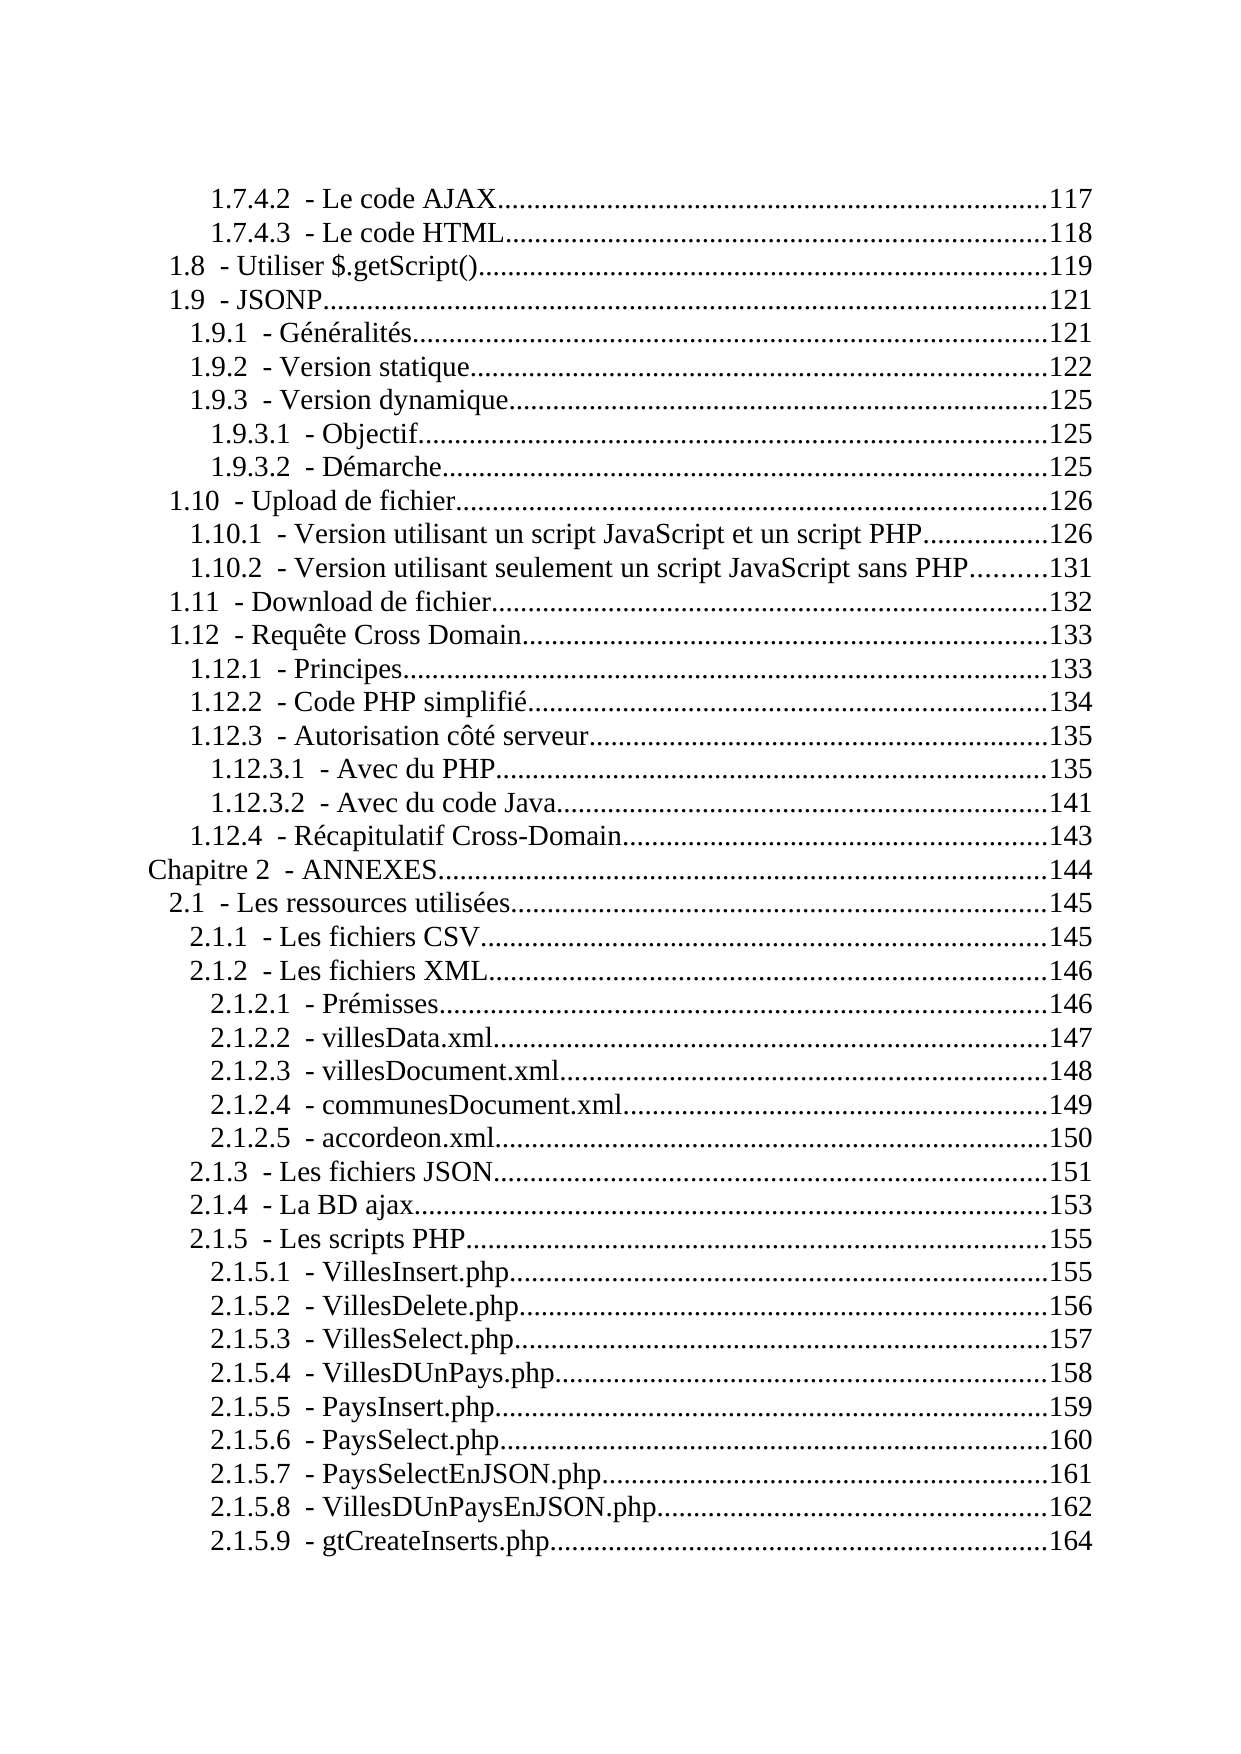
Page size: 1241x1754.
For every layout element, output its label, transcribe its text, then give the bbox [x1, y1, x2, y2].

text 2.1.2.5 - accordeon.xml 150 [210, 1120, 1092, 1154]
text 2.1.2.1 - Prémisses 146 [210, 986, 1092, 1020]
text 2.1.5.9 - gtCreateInserts.php 164 [210, 1523, 1092, 1556]
text 1.12.3.1 - Avec du PHP 135 [210, 751, 1092, 785]
text 2.1.5.5 - PaysInsert.php 159 [210, 1389, 1092, 1422]
text 2.1.3 - Les fichiers JSON 151 [189, 1154, 1092, 1187]
text 1.9 - JSONP 121 [168, 282, 1092, 315]
text 1.12 - Requête Cross Domain 133 [168, 617, 1092, 651]
text 1.9.2 - Version statique 122 [189, 349, 1092, 382]
text 2.1.5.1 - VillesInsert.php 155 [210, 1254, 1092, 1288]
text 2.1 - Les ressources utilisées 145 [168, 886, 1092, 919]
text 2.1.4 - La BD ajax 153 [189, 1187, 1092, 1221]
text 1.9.3.1 - Objectif 125 [210, 416, 1092, 449]
text 1.12.4 - Récapitulatif Cross-Domain 143 [189, 818, 1092, 852]
text 2.1.1 - Les fichiers CSV 145 [189, 919, 1092, 953]
text 1.10.2 - Version utilisant seulement un script JavaScript sans PHP 131 [189, 550, 1092, 584]
text 2.1.2.3 - villesDocument.xml 148 [210, 1053, 1092, 1087]
text 1.12.3.2 - Avec du code Java 141 [210, 785, 1092, 818]
text 1.12.1 - Principes 133 [189, 651, 1092, 684]
text 2.1.5.3 - VillesSelect.php 157 [210, 1322, 1092, 1355]
text 1.9.1 - Généralités 121 [189, 315, 1092, 349]
text 2.1.5.8 - VillesDUnPaysEnJSON.php 162 [210, 1489, 1092, 1523]
text 1.9.3.2 - Démarche 125 [210, 449, 1092, 483]
text 1.10 - Upload de fichier 126 [168, 483, 1092, 517]
text 1.12.2 - Code PHP simplifié 134 [189, 684, 1092, 718]
text 2.1.2 - Les fichiers XML 146 [189, 953, 1092, 986]
text 2.1.5.6 - PaysSelect.php 160 [210, 1422, 1092, 1456]
text 2.1.5.4 - VillesDUnPays.php 158 [210, 1355, 1092, 1389]
text 1.9.3 - Version dynamique 125 [189, 382, 1092, 416]
text 1.11 - Download de fichier 132 [168, 584, 1092, 617]
text 2.1.5.2 - VillesDelete.php 156 [210, 1288, 1092, 1322]
text 2.1.5 - Les scripts PHP 155 [189, 1221, 1092, 1254]
text 1.12.3 - Autorisation côté serveur 135 [189, 718, 1092, 751]
text Chapitre 2 - ANNEXES 144 [148, 852, 1092, 886]
text 1.7.4.3 - Le code HTML 118 [210, 215, 1092, 248]
text 1.7.4.2 - Le code AJAX 117 [210, 181, 1092, 215]
text 1.8 - Utiliser $.getScript() 119 [168, 248, 1092, 282]
text 2.1.2.4 - communesDocument.xml 149 [210, 1087, 1092, 1120]
text 2.1.2.2 - villesData.xml 147 [210, 1020, 1092, 1053]
text 2.1.5.7 - PaysSelectEnJSON.php 161 [210, 1456, 1092, 1489]
text 1.10.1 - Version utilisant un script JavaScript et un script PHP 126 [189, 517, 1092, 550]
